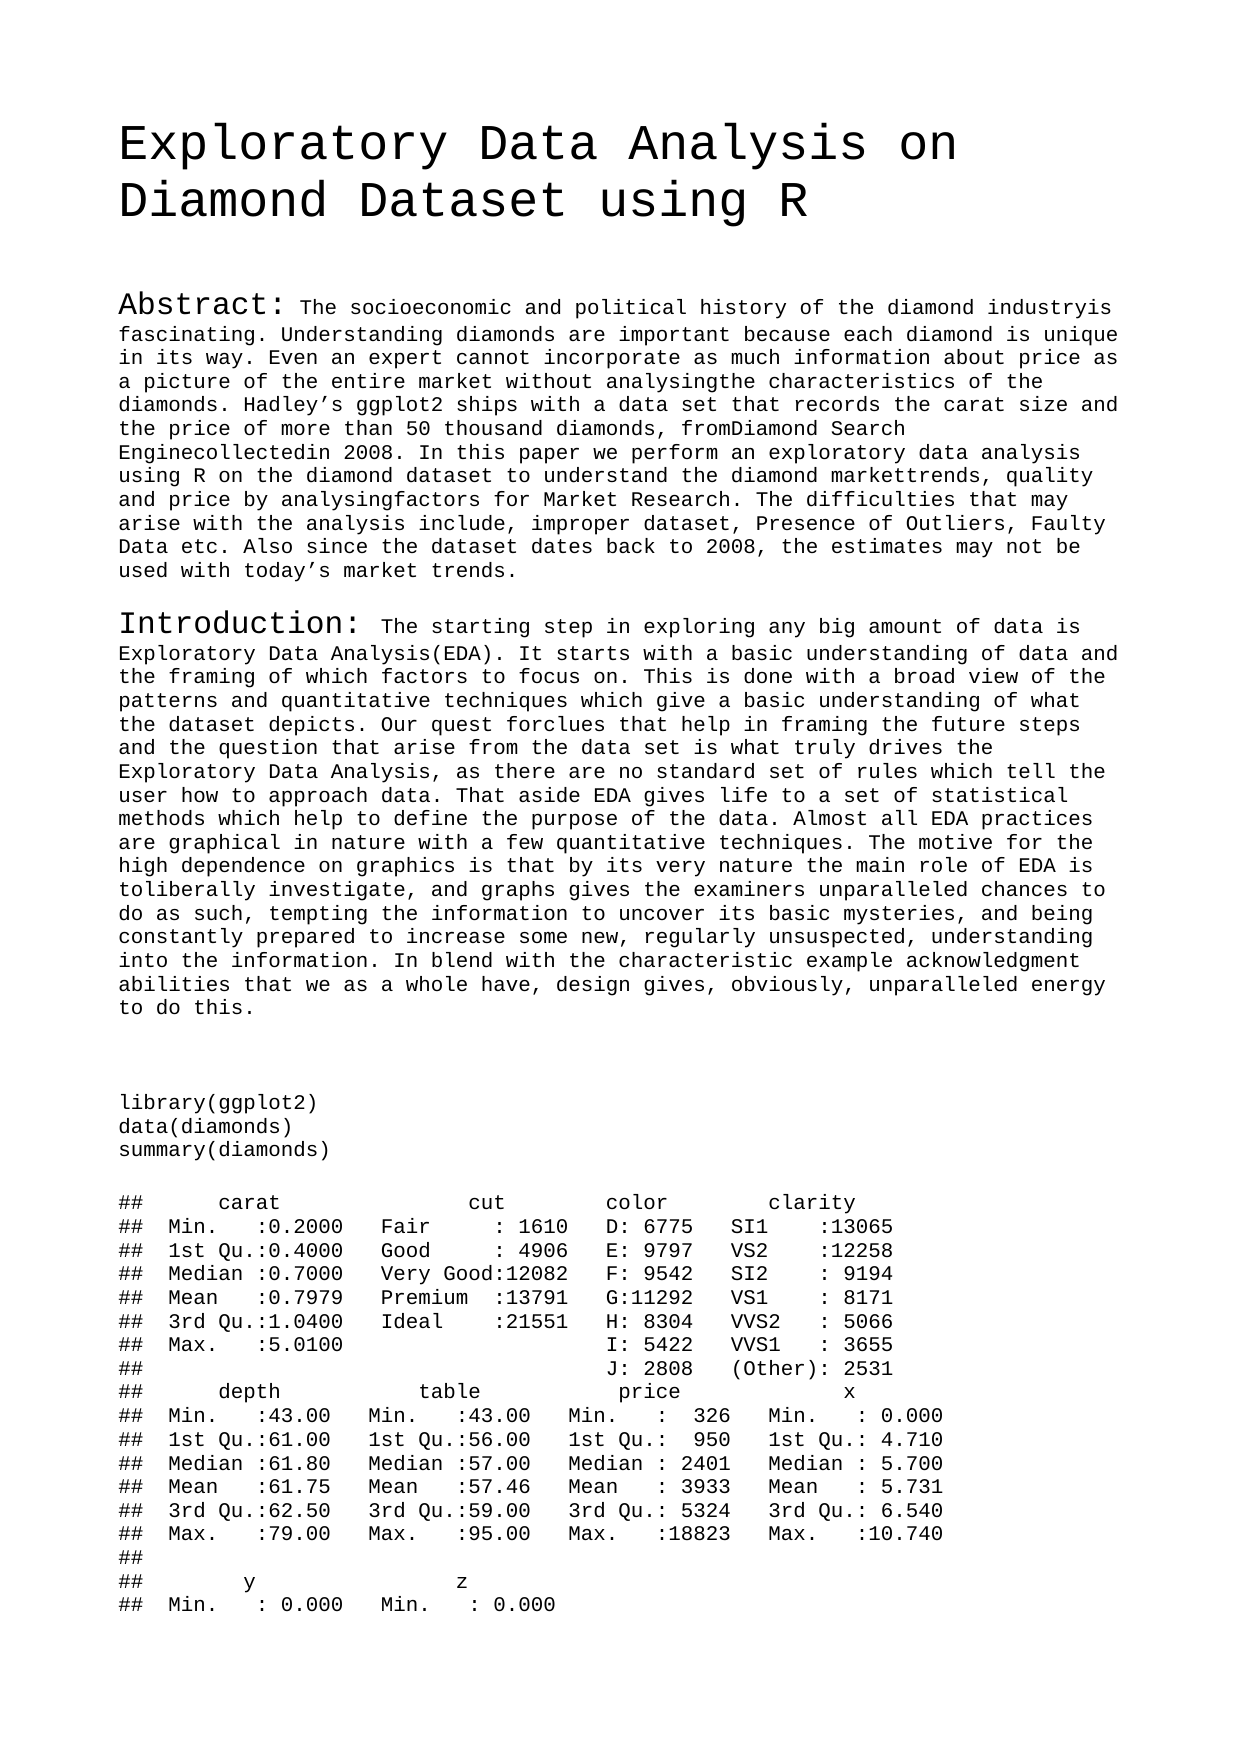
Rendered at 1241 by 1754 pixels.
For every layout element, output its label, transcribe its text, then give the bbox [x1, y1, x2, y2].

text ## Max. :5.0100 I: 5422 VVS1 : 3655 [118, 1334, 1122, 1358]
text ## 3rd Qu.:62.50 3rd Qu.:59.00 3rd Qu.: 5324 3rd Qu.: 6.540 [118, 1500, 1122, 1523]
text ## Min. :0.2000 Fair : 1610 D: 6775 SI1 :13065 [118, 1216, 1122, 1240]
text ## Median :0.7000 Very Good:12082 F: 9542 SI2 : 9194 [118, 1263, 1122, 1287]
text ## Min. :43.00 Min. :43.00 Min. : 326 Min. : 0.000 [118, 1405, 1122, 1429]
text ## [118, 1547, 1122, 1571]
text ## 1st Qu.:0.4000 Good : 4906 E: 9797 VS2 :12258 [118, 1240, 1122, 1263]
text data(diamonds) [118, 1116, 1122, 1139]
text library(ggplot2) [118, 1092, 1122, 1116]
text ## 1st Qu.:61.00 1st Qu.:56.00 1st Qu.: 950 1st Qu.: 4.710 [118, 1429, 1122, 1452]
text ## carat cut color clarity [118, 1192, 1122, 1216]
text summary(diamonds) [118, 1139, 1122, 1163]
text Introduction: The starting step in exploring any big amount of data is Exploratory Data Analysis(EDA). It starts with a basic understanding of data and the framing of which factors to focus on. This is done with a broad view of the patterns and quantitative techniques which give a basic understanding of what the dataset depicts. Our quest forclues that help in framing the future steps and the question that arise from the data set is what truly drives the Exploratory Data Analysis, as there are no standard set of rules which tell the user how to approach data. That aside EDA gives life to a set of statistical methods which help to define the purpose of the data. Almost all EDA practices are graphical in nature with a few quantitative techniques. The motive for the high dependence on graphics is that by its very nature the main role of EDA is toliberally investigate, and graphs gives the examiners unparalleled chances to do as such, tempting the information to uncover its basic mysteries, and being constantly prepared to increase some new, regularly unsuspected, understanding into the information. In blend with the characteristic example acknowledgment abilities that we as a whole have, design gives, obviously, unparalleled energy to do this. [118, 607, 1122, 1021]
text Abstract: The socioeconomic and political history of the diamond industryis fascinating. Understanding diamonds are important because each diamond is unique in its way. Even an expert cannot incorporate as much information about price as a picture of the entire market without analysingthe characteristics of the diamonds. Hadley’s ggplot2 ships with a data set that records the carat size and the price of more than 50 thousand diamonds, fromDiamond Search Enginecollectedin 2008. In this paper we perform an exploratory data analysis using R on the diamond dataset to understand the diamond markettrends, quality and price by analysingfactors for Market Research. The difficulties that may arise with the analysis include, improper dataset, Presence of Outliers, Faulty Data etc. Also since the dataset dates back to 2008, the estimates may not be used with today’s market trends. [118, 288, 1122, 584]
text ## depth table price x [118, 1382, 1122, 1405]
text ## Mean :61.75 Mean :57.46 Mean : 3933 Mean : 5.731 [118, 1476, 1122, 1500]
text ## Median :61.80 Median :57.00 Median : 2401 Median : 5.700 [118, 1452, 1122, 1476]
text ## 3rd Qu.:1.0400 Ideal :21551 H: 8304 VVS2 : 5066 [118, 1311, 1122, 1334]
text ## Mean :0.7979 Premium :13791 G:11292 VS1 : 8171 [118, 1287, 1122, 1311]
text Exploratory Data Analysis on Diamond Dataset using R [118, 118, 1122, 231]
text ## Min. : 0.000 Min. : 0.000 [118, 1594, 1122, 1618]
text ## Max. :79.00 Max. :95.00 Max. :18823 Max. :10.740 [118, 1523, 1122, 1547]
text ## y z [118, 1571, 1122, 1594]
text ## J: 2808 (Other): 2531 [118, 1358, 1122, 1382]
